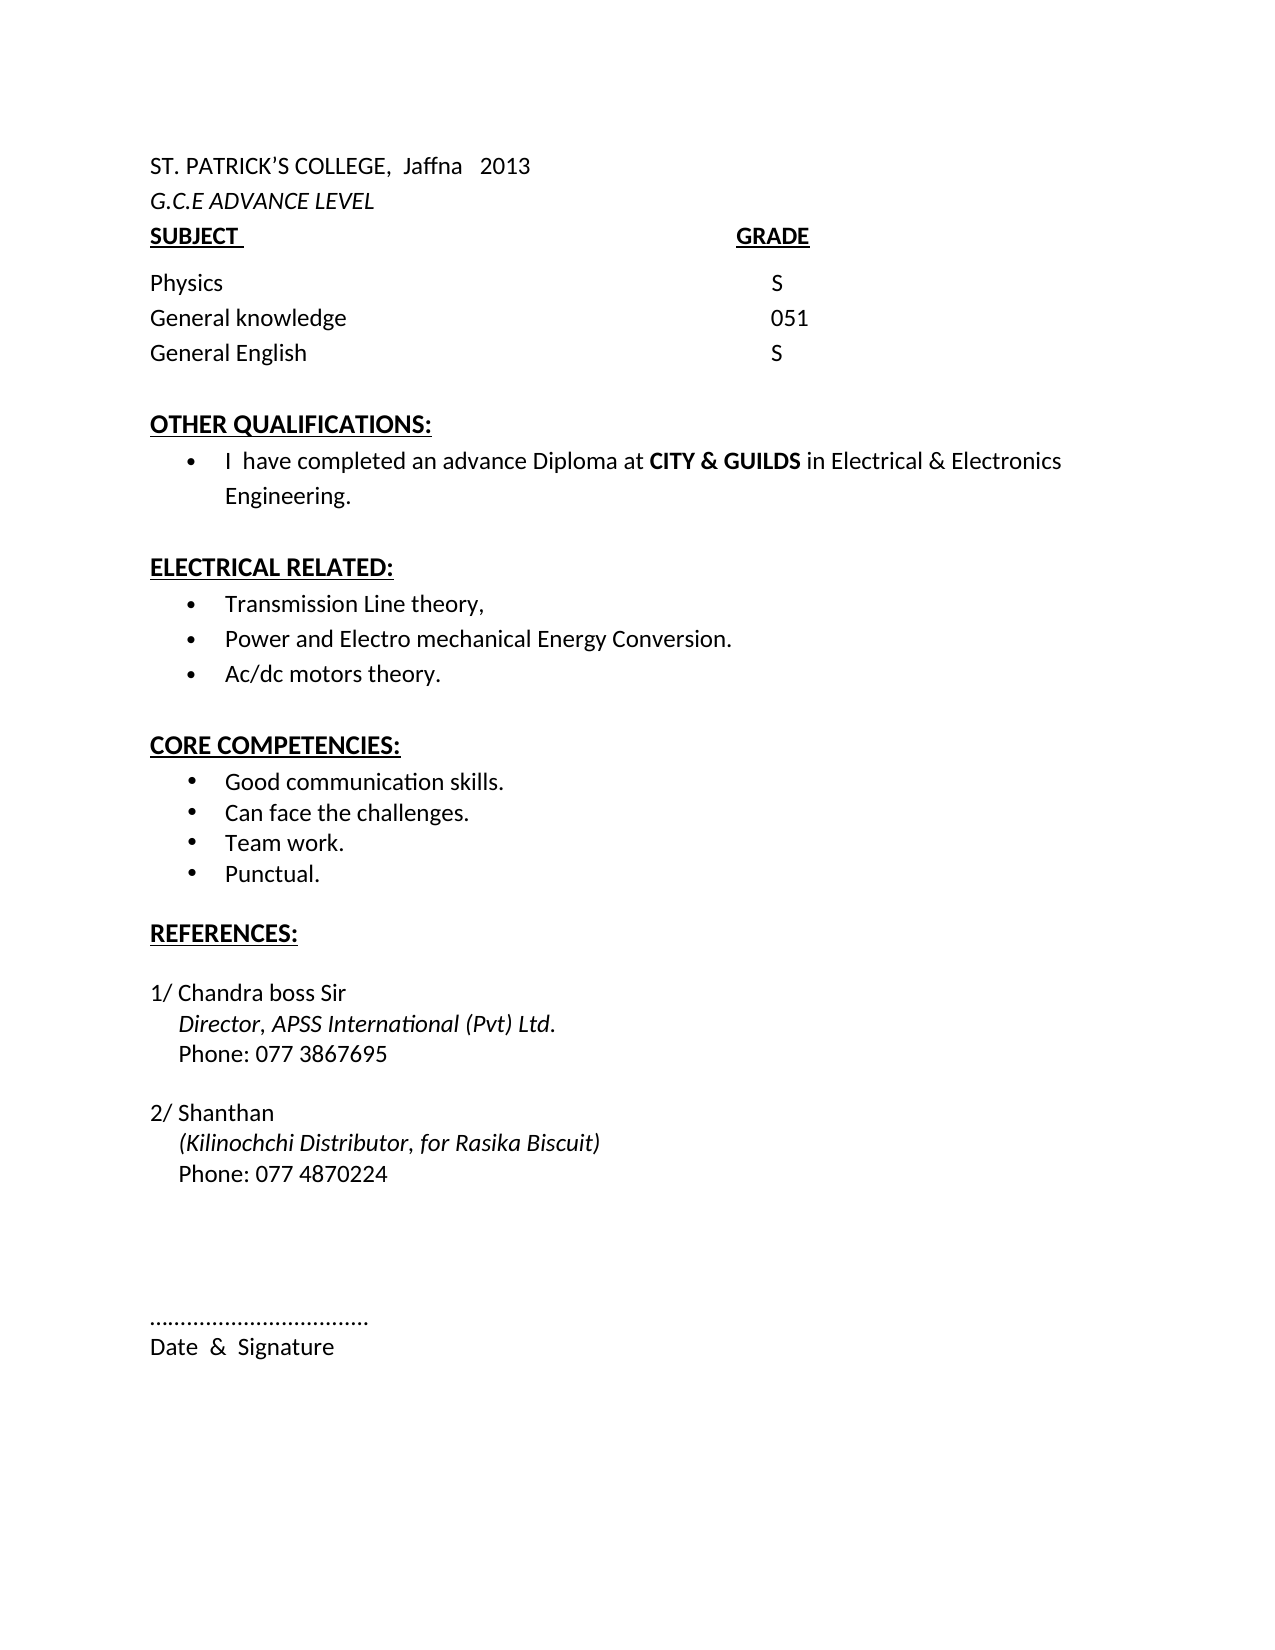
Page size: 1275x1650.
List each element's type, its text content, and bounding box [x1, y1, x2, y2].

text ST. PATRICK’S COLLEGE, Jaffna 2013 [150, 150, 1125, 181]
list Good communication skills. [187, 766, 1125, 797]
list I have completed an advance Diploma at CITY & GUILDS in Electrical & Electronics Engineering. [187, 445, 1125, 511]
text REFERENCES: [150, 916, 1125, 949]
text General knowledge 051 [150, 302, 1125, 332]
text Director, APSS International (Pvt) Ltd. [150, 1008, 1125, 1038]
text ELECTRICAL RELATED: [150, 550, 1125, 583]
list Transmission Line theory, [187, 588, 1125, 619]
text CORE COMPETENCIES: [150, 728, 1125, 761]
text General English S [150, 337, 1125, 367]
list Ac/dc motors theory. [187, 658, 1125, 689]
text …................................ [150, 1301, 1125, 1331]
text Phone: 077 3867695 [150, 1038, 1125, 1069]
text OTHER QUALIFICATIONS: [150, 407, 1125, 441]
list Team work. [187, 827, 1125, 858]
text SUBJECT GRADE [150, 220, 1125, 251]
text Date & Signature [150, 1331, 1125, 1362]
text Physics S [150, 267, 1125, 297]
text 1/ Chandra boss Sir [150, 977, 1125, 1008]
list Power and Electro mechanical Energy Conversion. [187, 623, 1125, 654]
list Punctual. [187, 858, 1125, 888]
list Can face the challenges. [187, 797, 1125, 827]
text Phone: 077 4870224 [150, 1158, 1125, 1188]
text G.C.E ADVANCE LEVEL [150, 185, 1125, 216]
text (Kilinochchi Distributor, for Rasika Biscuit) [150, 1127, 1125, 1158]
text 2/ Shanthan [150, 1097, 1125, 1127]
